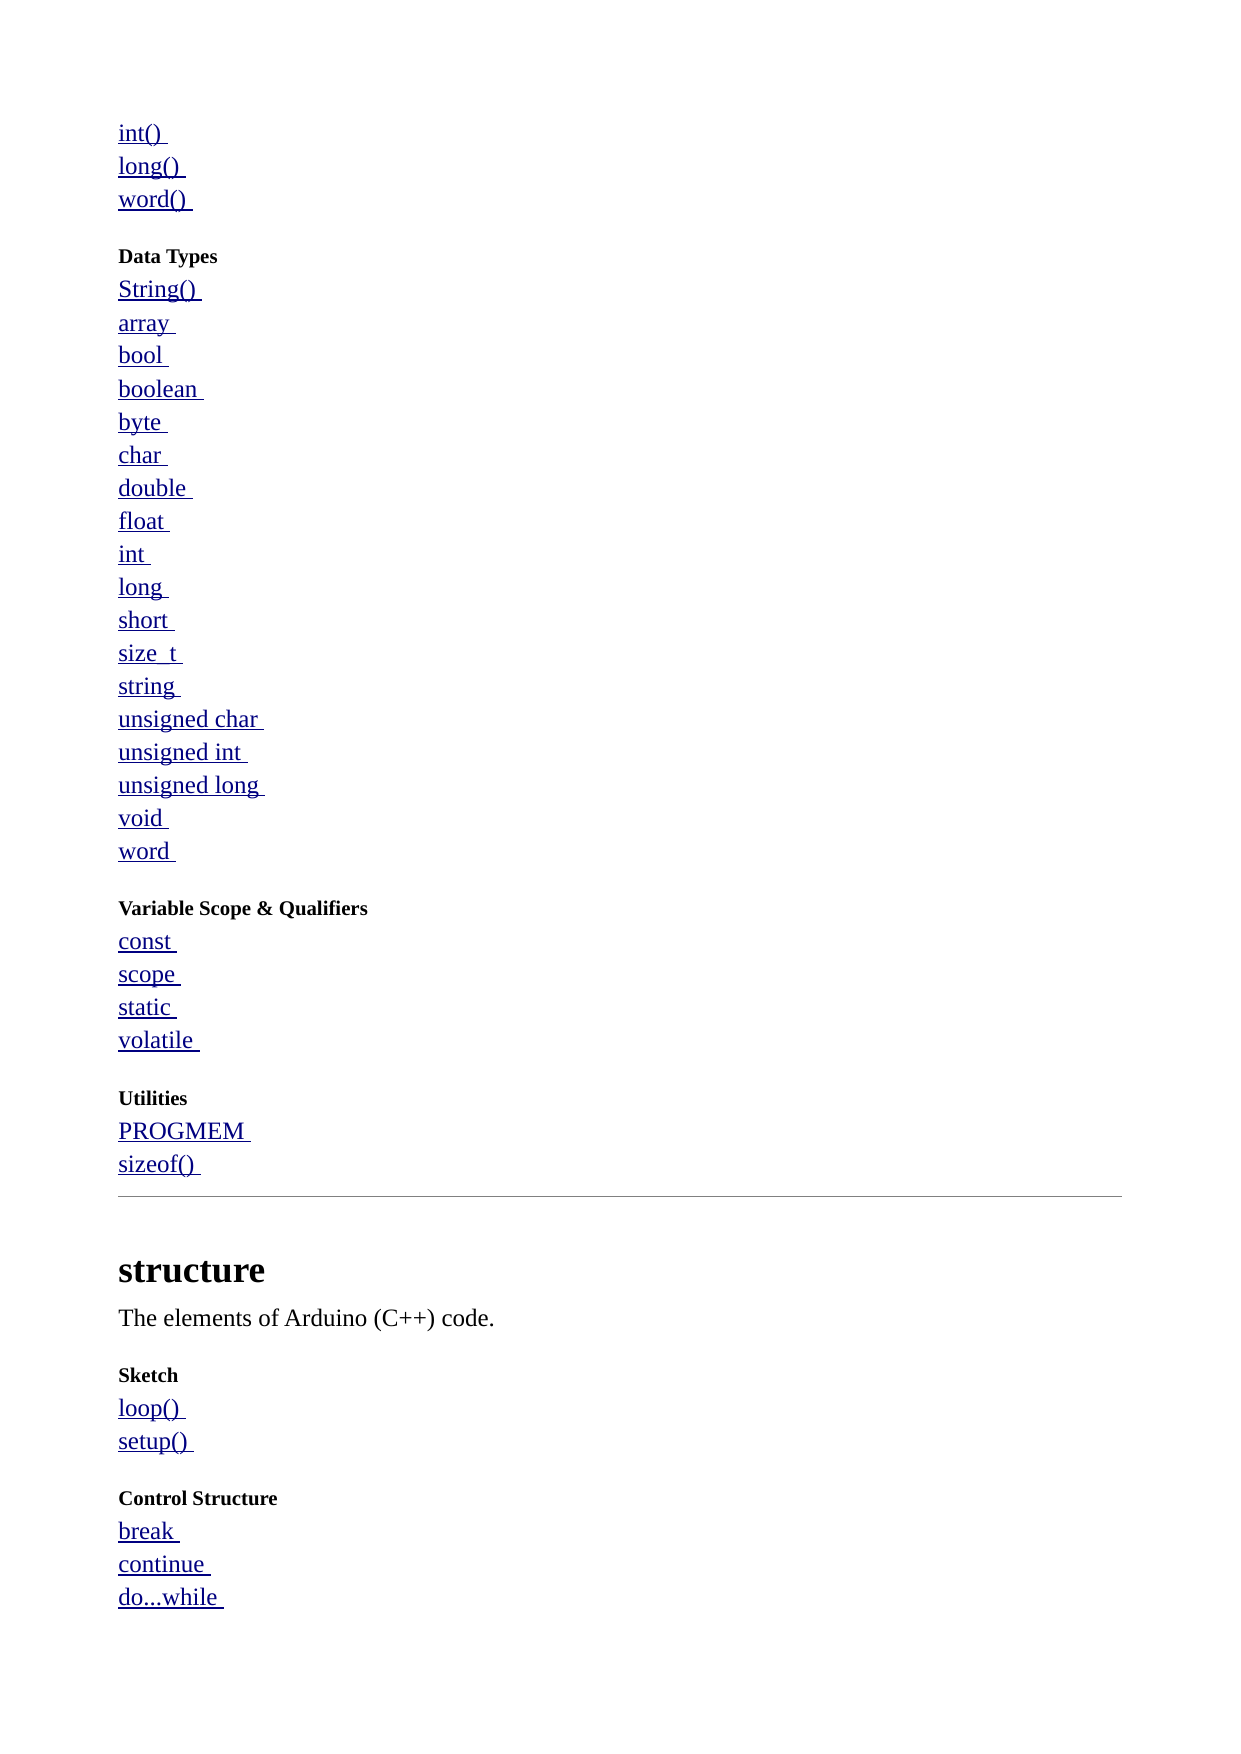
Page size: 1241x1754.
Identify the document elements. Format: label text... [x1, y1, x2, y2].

subtitle Control Structure [118, 1486, 1122, 1510]
subtitle Variable Scope & Qualifiers [118, 896, 1122, 920]
text The elements of Arduino (C++) code. [118, 1303, 1122, 1331]
subtitle structure [118, 1247, 1122, 1290]
text PROGMEM sizeof() [118, 1116, 1122, 1178]
text int() long() word() [118, 118, 1122, 213]
text break continue do...while [118, 1516, 1122, 1611]
subtitle Utilities [118, 1086, 1122, 1109]
text const scope static volatile [118, 926, 1122, 1054]
text String() array bool boolean byte char double float int long short size_t string unsigned char unsigned int unsigned long void word [118, 274, 1122, 865]
text loop() setup() [118, 1393, 1122, 1455]
subtitle Sketch [118, 1363, 1122, 1387]
subtitle Data Types [118, 244, 1122, 268]
